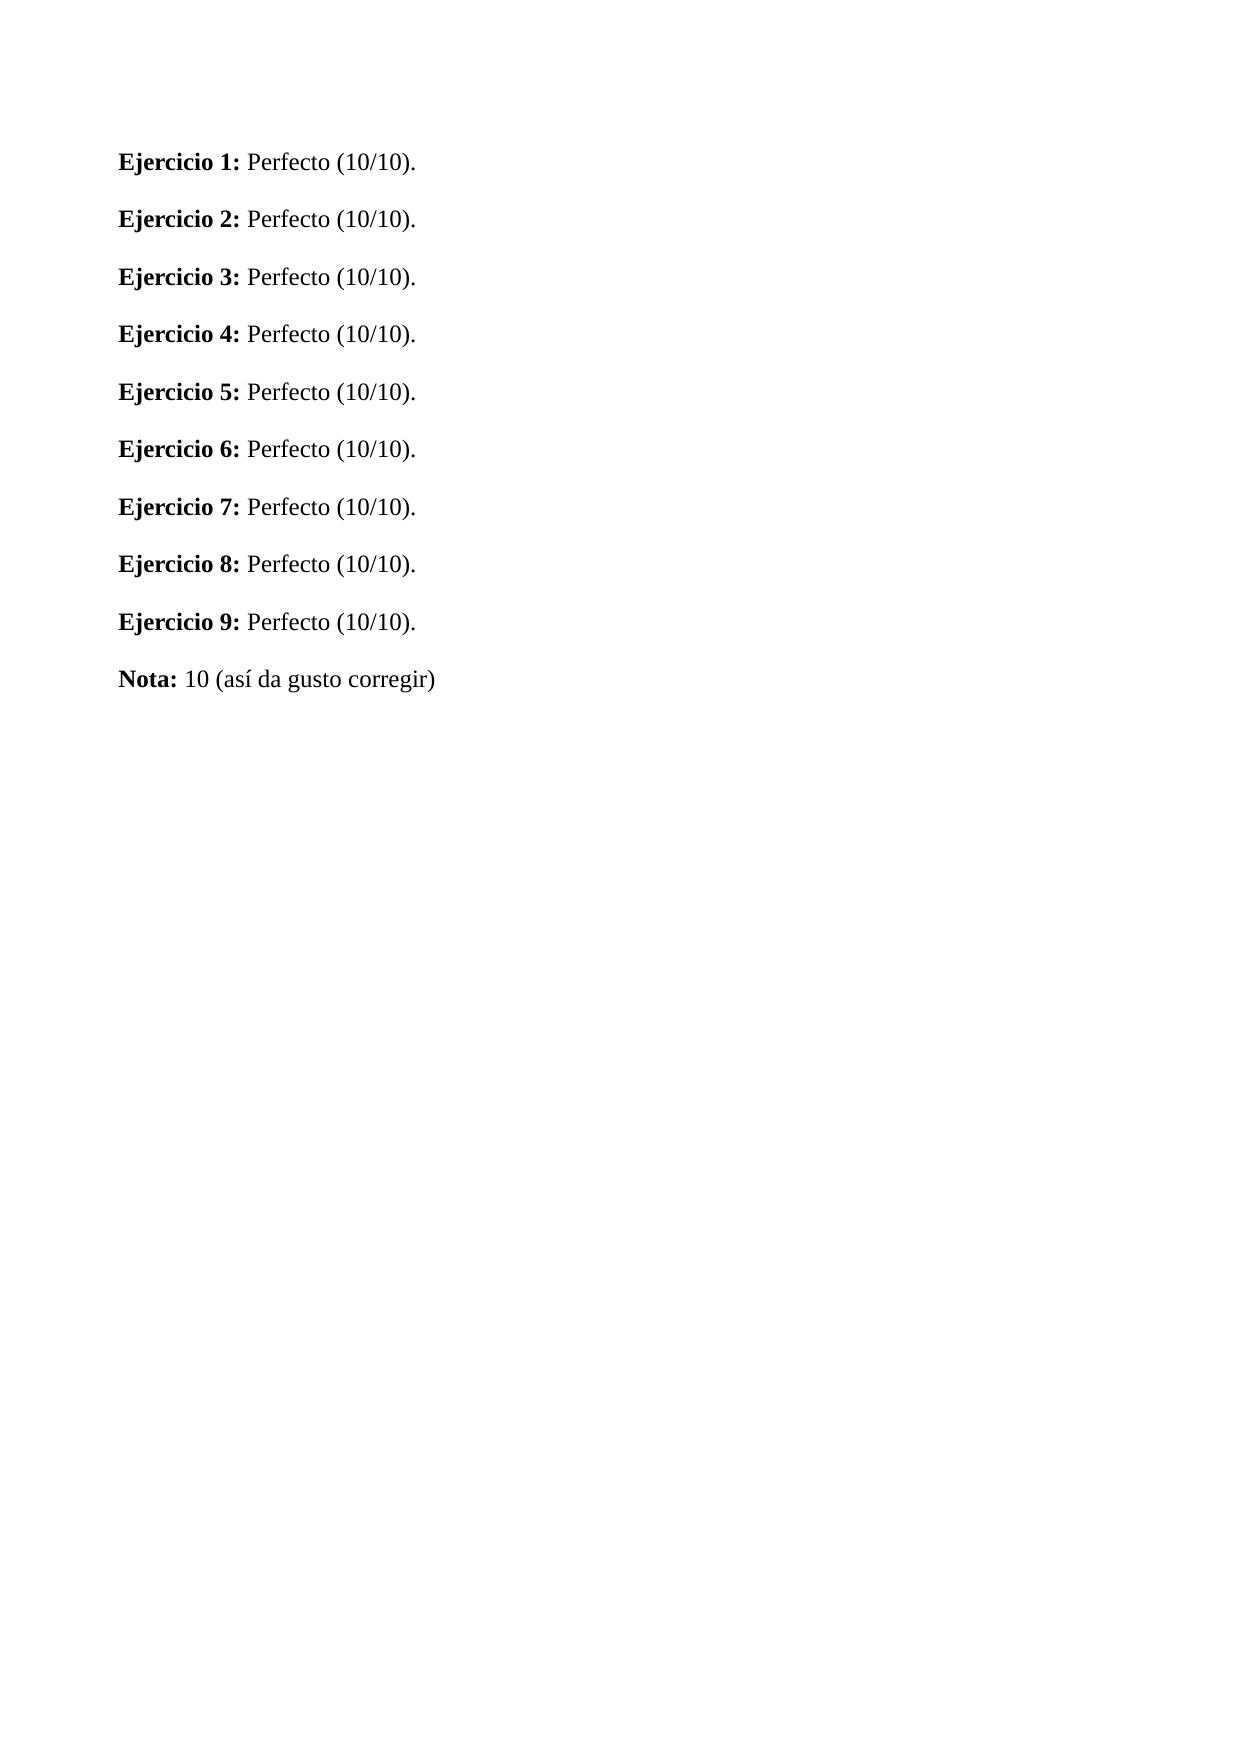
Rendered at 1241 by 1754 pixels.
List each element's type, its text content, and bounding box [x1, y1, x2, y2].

text Ejercicio 7: Perfecto (10/10). [118, 492, 1122, 521]
text Ejercicio 2: Perfecto (10/10). [118, 204, 1122, 233]
text Ejercicio 1: Perfecto (10/10). [118, 147, 1122, 176]
text Ejercicio 3: Perfecto (10/10). [118, 262, 1122, 291]
text Ejercicio 6: Perfecto (10/10). [118, 434, 1122, 463]
text Ejercicio 9: Perfecto (10/10). [118, 607, 1122, 636]
text Nota: 10 (así da gusto corregir) [118, 664, 1122, 693]
text Ejercicio 4: Perfecto (10/10). [118, 319, 1122, 348]
text Ejercicio 5: Perfecto (10/10). [118, 377, 1122, 406]
text Ejercicio 8: Perfecto (10/10). [118, 549, 1122, 578]
